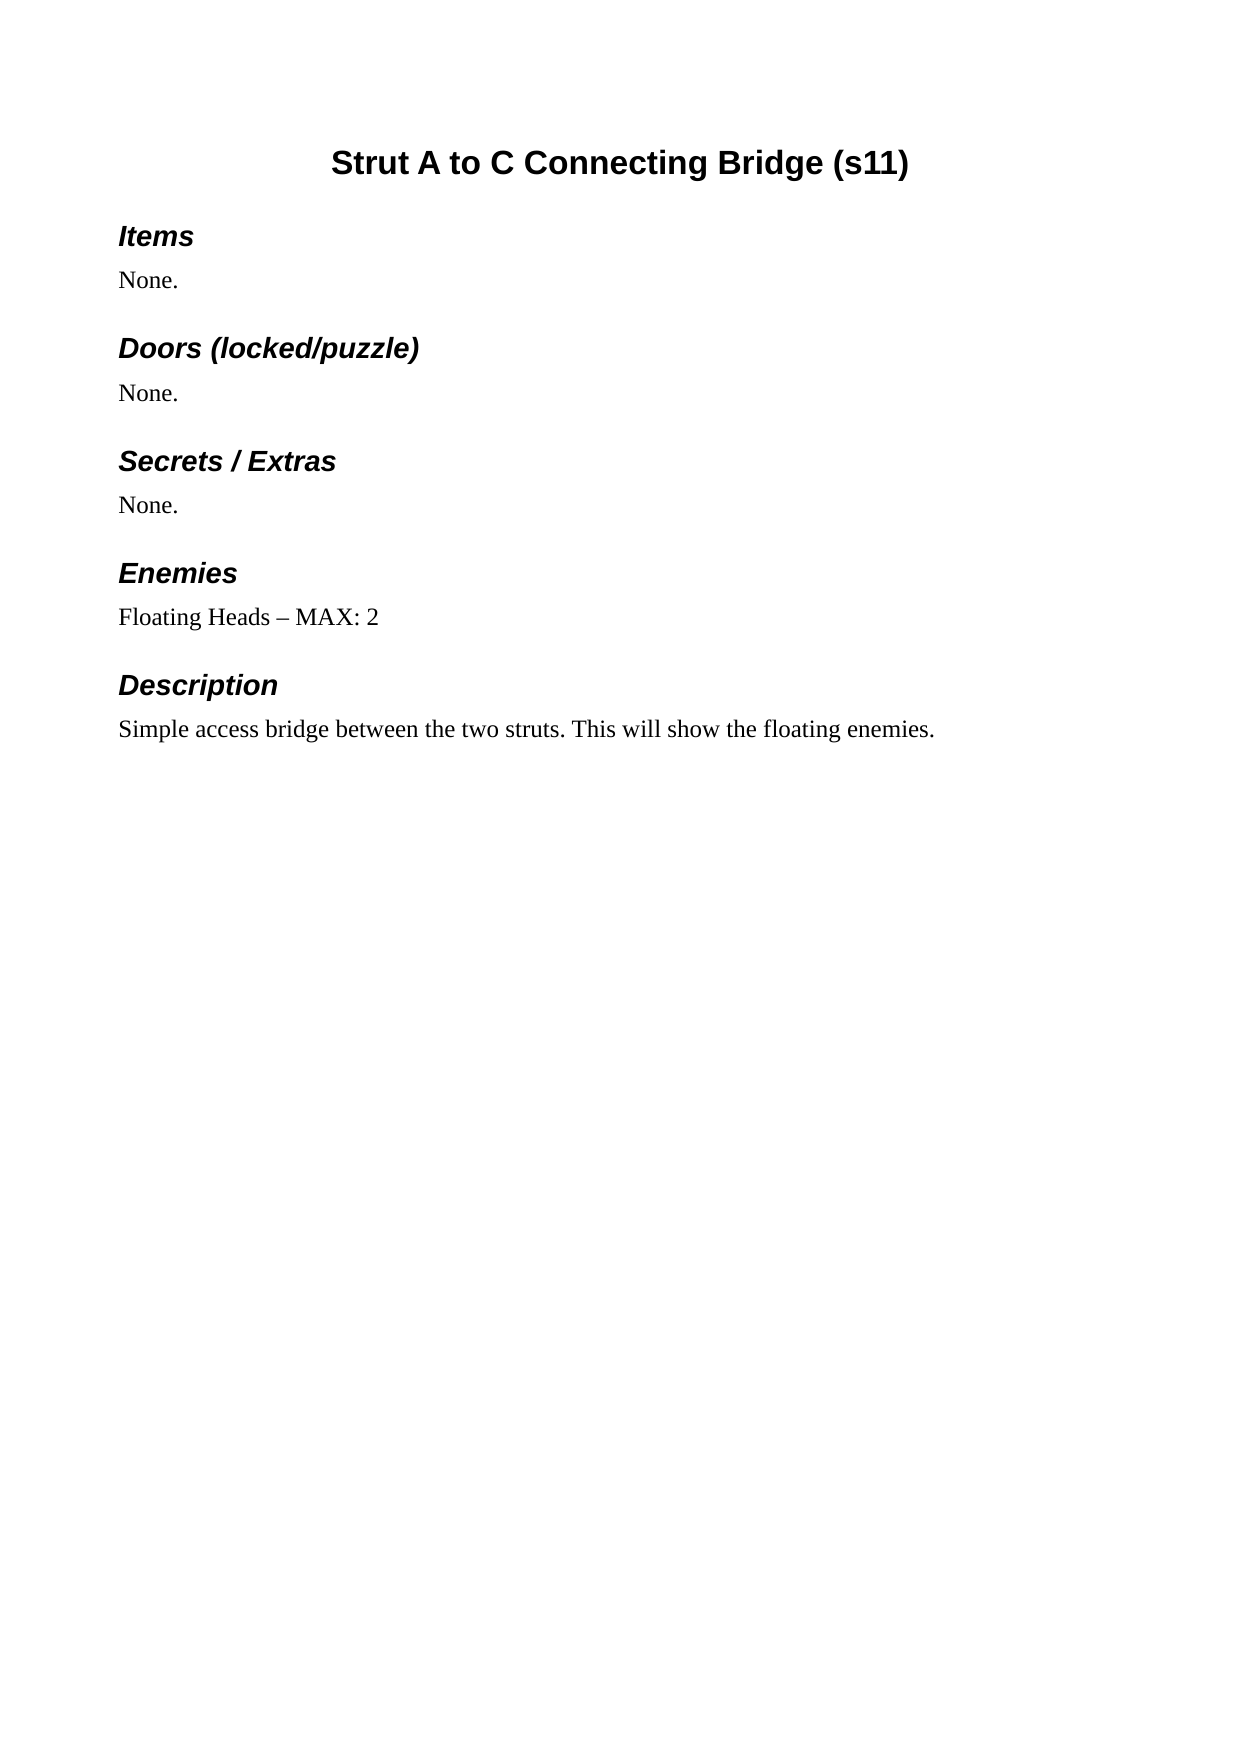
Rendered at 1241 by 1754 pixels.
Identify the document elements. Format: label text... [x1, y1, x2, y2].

subtitle Secrets / Extras [118, 444, 1122, 477]
text None. [118, 378, 1122, 406]
text Simple access bridge between the two struts. This will show the floating enemies. [118, 714, 1122, 743]
text None. [118, 490, 1122, 519]
subtitle Items [118, 219, 1122, 253]
text None. [118, 265, 1122, 294]
subtitle Doors (locked/puzzle) [118, 332, 1122, 365]
subtitle Strut A to C Connecting Bridge (s11) [118, 143, 1122, 182]
subtitle Enemies [118, 556, 1122, 590]
subtitle Description [118, 668, 1122, 702]
text Floating Heads – MAX: 2 [118, 602, 1122, 631]
